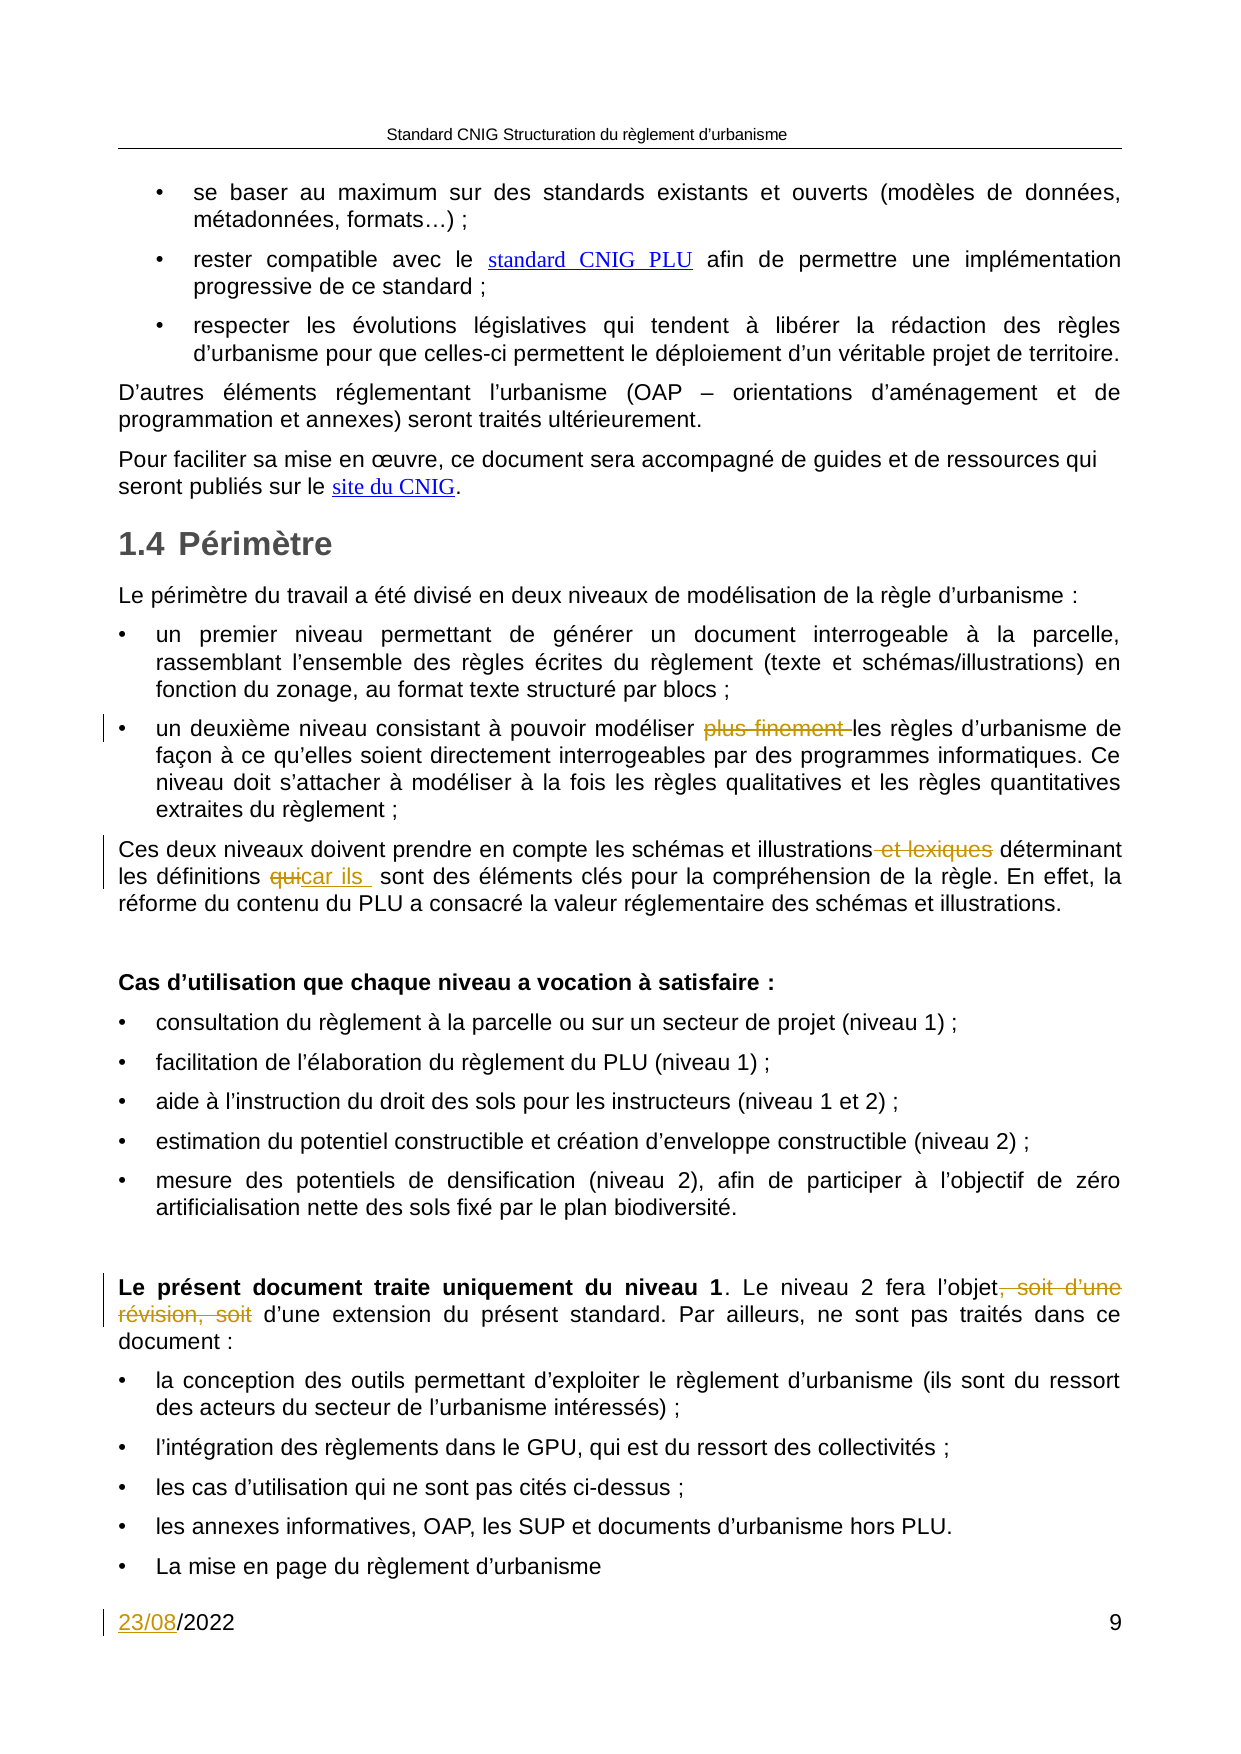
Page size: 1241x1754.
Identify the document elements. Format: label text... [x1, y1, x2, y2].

list mesure des potentiels de densification (niveau 2), afin de participer à l’objectif de zéro artificialisation nette des sols fixé par le plan biodiversité. [118, 1167, 1122, 1221]
text D’autres éléments réglementant l’urbanisme (OAP – orientations d’aménagement et de programmation et annexes) seront traités ultérieurement. [118, 378, 1122, 433]
text Le présent document traite uniquement du niveau 1. Le niveau 2 fera l’objet d’une extension du présent standard. Par ailleurs, ne sont pas traités dans ce document : [118, 1273, 1122, 1354]
list consultation du règlement à la parcelle ou sur un secteur de projet (niveau 1) ; [118, 1008, 1122, 1035]
text Cas d’utilisation que chaque niveau a vocation à satisfaire : [118, 969, 1122, 996]
list rester compatible avec le standard CNIG PLU afin de permettre une implémentation progressive de ce standard ; [156, 245, 1122, 299]
list un premier niveau permettant de générer un document interrogeable à la parcelle, rassemblant l’ensemble des règles écrites du règlement (texte et schémas/illustrations) en fonction du zonage, au format texte structuré par blocs ; [118, 621, 1122, 702]
list l’intégration des règlements dans le GPU, qui est du ressort des collectivités ; [118, 1433, 1122, 1460]
text Pour faciliter sa mise en œuvre, ce document sera accompagné de guides et de ressources qui seront publiés sur le site du CNIG. [118, 445, 1122, 499]
list facilitation de l’élaboration du règlement du PLU (niveau 1) ; [118, 1048, 1122, 1075]
list les annexes informatives, OAP, les SUP et documents d’urbanisme hors PLU. [118, 1512, 1122, 1539]
text Ces deux niveaux doivent prendre en compte les schémas et illustrations déterminant les définitions car ils sont des éléments clés pour la compréhension de la règle. En effet, la réforme du contenu du PLU a consacré la valeur réglementaire des schémas et illustrations. [118, 835, 1122, 917]
list estimation du potentiel constructible et création d’enveloppe constructible (niveau 2) ; [118, 1127, 1122, 1154]
list les cas d’utilisation qui ne sont pas cités ci-dessus ; [118, 1473, 1122, 1500]
list La mise en page du règlement d’urbanisme [118, 1552, 1122, 1579]
list se baser au maximum sur des standards existants et ouverts (modèles de données, métadonnées, formats…) ; [156, 178, 1122, 233]
list respecter les évolutions législatives qui tendent à libérer la rédaction des règles d’urbanisme pour que celles-ci permettent le déploiement d’un véritable projet de territoire. [156, 312, 1122, 366]
text Le périmètre du travail a été divisé en deux niveaux de modélisation de la règle d’urbanisme : [118, 581, 1122, 608]
list un deuxième niveau consistant à pouvoir modéliser les règles d’urbanisme de façon à ce qu’elles soient directement interrogeables par des programmes informatiques. Ce niveau doit s’attacher à modéliser à la fois les règles qualitatives et les règles quantitatives extraites du règlement ; [118, 714, 1122, 823]
list la conception des outils permettant d’exploiter le règlement d’urbanisme (ils sont du ressort des acteurs du secteur de l’urbanisme intéressés) ; [118, 1367, 1122, 1421]
list aide à l’instruction du droit des sols pour les instructeurs (niveau 1 et 2) ; [118, 1087, 1122, 1114]
subtitle Périmètre [118, 524, 1122, 563]
